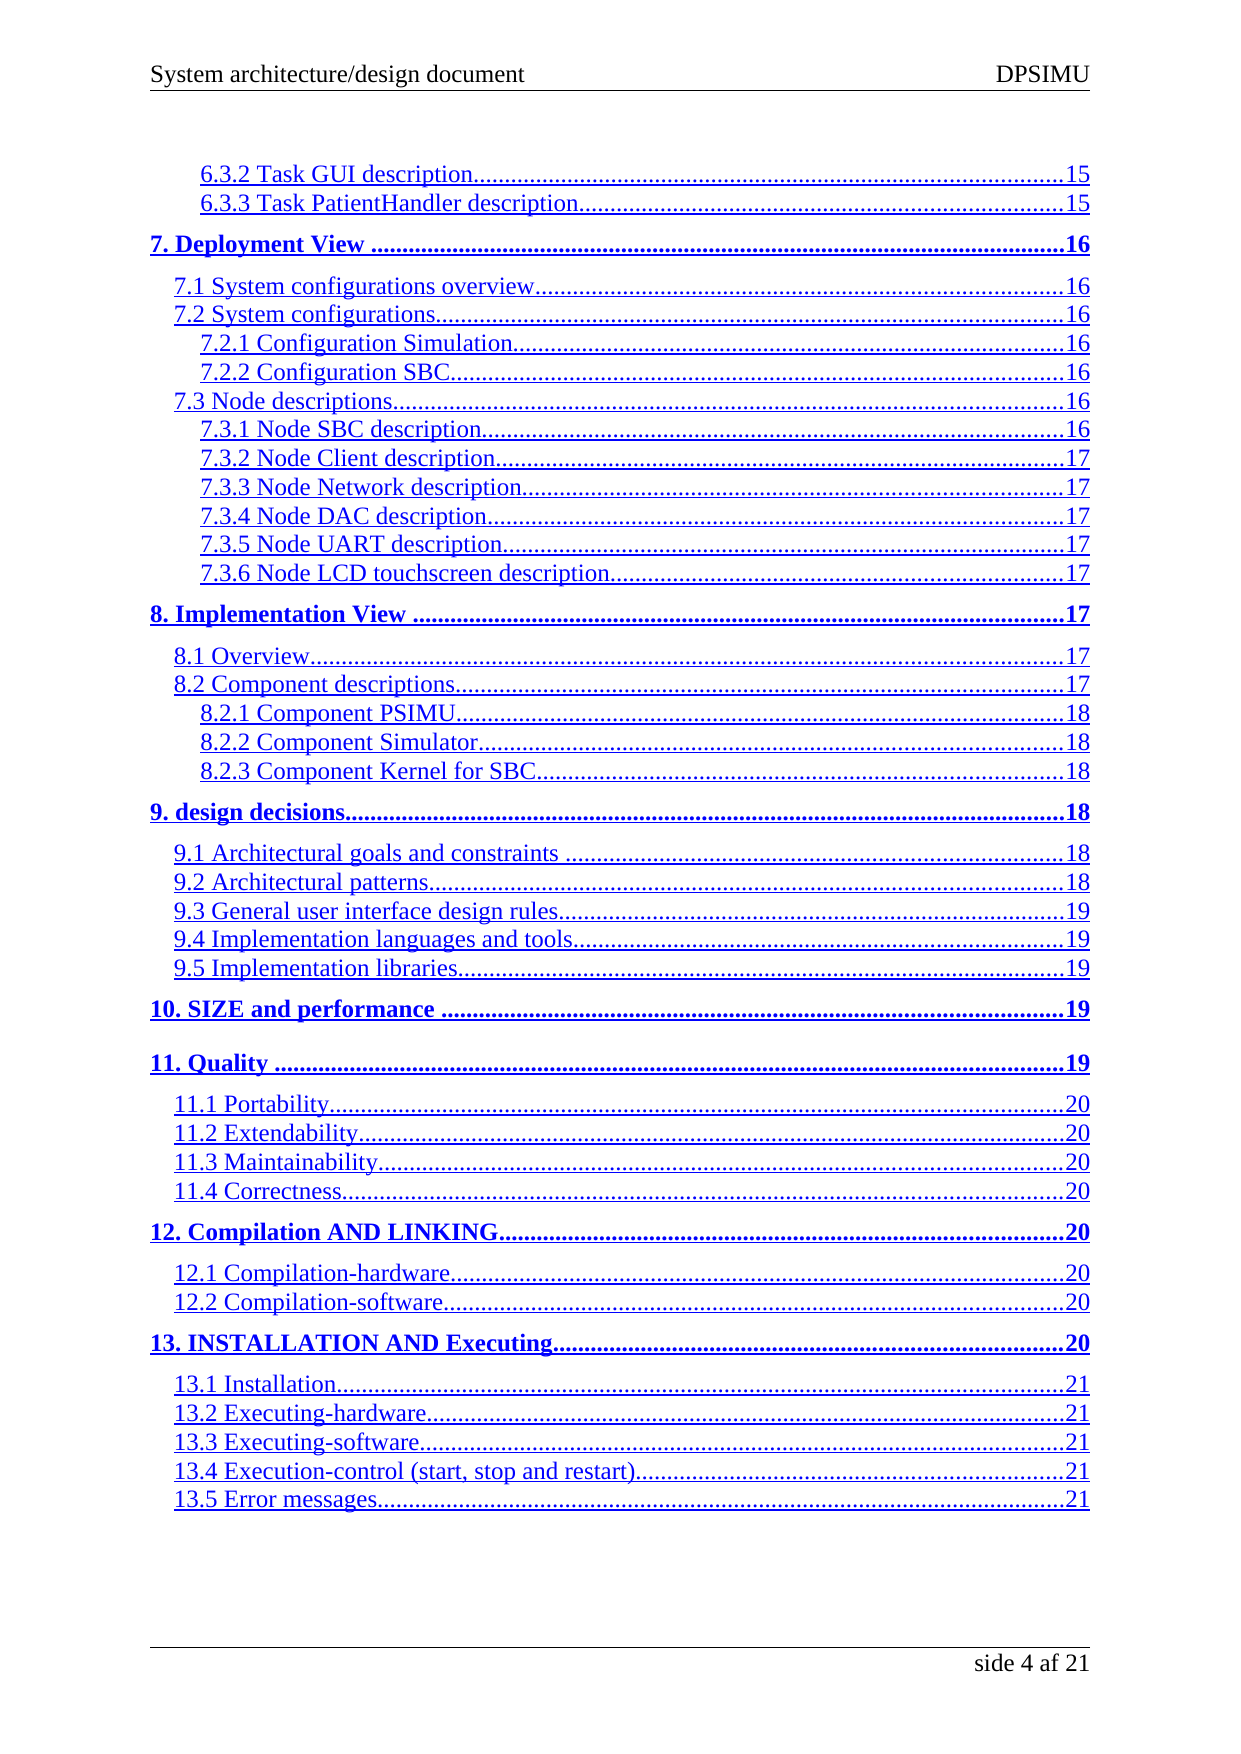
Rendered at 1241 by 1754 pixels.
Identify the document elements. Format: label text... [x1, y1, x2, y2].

text 13.3 Executing-software 21 [174, 1427, 1090, 1452]
text 7.3.4 Node DAC description 17 [200, 501, 1090, 526]
text 12. Compilation AND LINKING 20 [150, 1217, 1090, 1242]
text 7.2 System configurations 16 [174, 299, 1090, 324]
text 6.3.2 Task GUI description 15 [200, 159, 1090, 184]
text 13.5 Error messages 21 [174, 1484, 1090, 1509]
text 9.4 Implementation languages and tools 19 [174, 924, 1090, 949]
text 10. SIZE and performance 19 [150, 994, 1090, 1019]
text 11.1 Portability 20 [174, 1089, 1090, 1114]
text 9.2 Architectural patterns 18 [174, 867, 1090, 892]
text 7.1 System configurations overview 16 [174, 271, 1090, 296]
text 7.3.5 Node UART description 17 [200, 529, 1090, 554]
text 13. INSTALLATION AND Executing 20 [150, 1328, 1090, 1353]
text 7.3.2 Node Client description 17 [200, 443, 1090, 468]
text 11. Quality 19 [150, 1048, 1090, 1073]
text 7.3.6 Node LCD touchscreen description 17 [200, 558, 1090, 583]
text 11.3 Maintainability 20 [174, 1147, 1090, 1172]
text 7.3 Node descriptions 16 [174, 386, 1090, 411]
text 8.2.1 Component PSIMU 18 [200, 698, 1090, 723]
text 7.2.2 Configuration SBC 16 [200, 357, 1090, 382]
text 12.2 Compilation-software 20 [174, 1287, 1090, 1312]
text 6.3.3 Task PatientHandler description 15 [200, 188, 1090, 213]
text 8.2.3 Component Kernel for SBC 18 [200, 756, 1090, 781]
text 13.4 Execution-control (start, stop and restart) 21 [174, 1456, 1090, 1481]
text 8.2.2 Component Simulator 18 [200, 727, 1090, 752]
text 7.3.3 Node Network description 17 [200, 472, 1090, 497]
text 7. Deployment View 16 [150, 229, 1090, 254]
text 12.1 Compilation-hardware 20 [174, 1258, 1090, 1283]
text 8.2 Component descriptions 17 [174, 669, 1090, 694]
text 7.3.1 Node SBC description 16 [200, 414, 1090, 439]
text 11.4 Correctness 20 [174, 1176, 1090, 1201]
text 9.3 General user interface design rules 19 [174, 896, 1090, 921]
text 8. Implementation View 17 [150, 599, 1090, 624]
text 9.5 Implementation libraries 19 [174, 953, 1090, 978]
text 7.2.1 Configuration Simulation 16 [200, 328, 1090, 353]
text 13.1 Installation 21 [174, 1369, 1090, 1394]
text 9. design decisions 18 [150, 797, 1090, 822]
text 9.1 Architectural goals and constraints 18 [174, 838, 1090, 863]
text 13.2 Executing-hardware 21 [174, 1398, 1090, 1423]
text 8.1 Overview 17 [174, 641, 1090, 666]
text 11.2 Extendability 20 [174, 1118, 1090, 1143]
